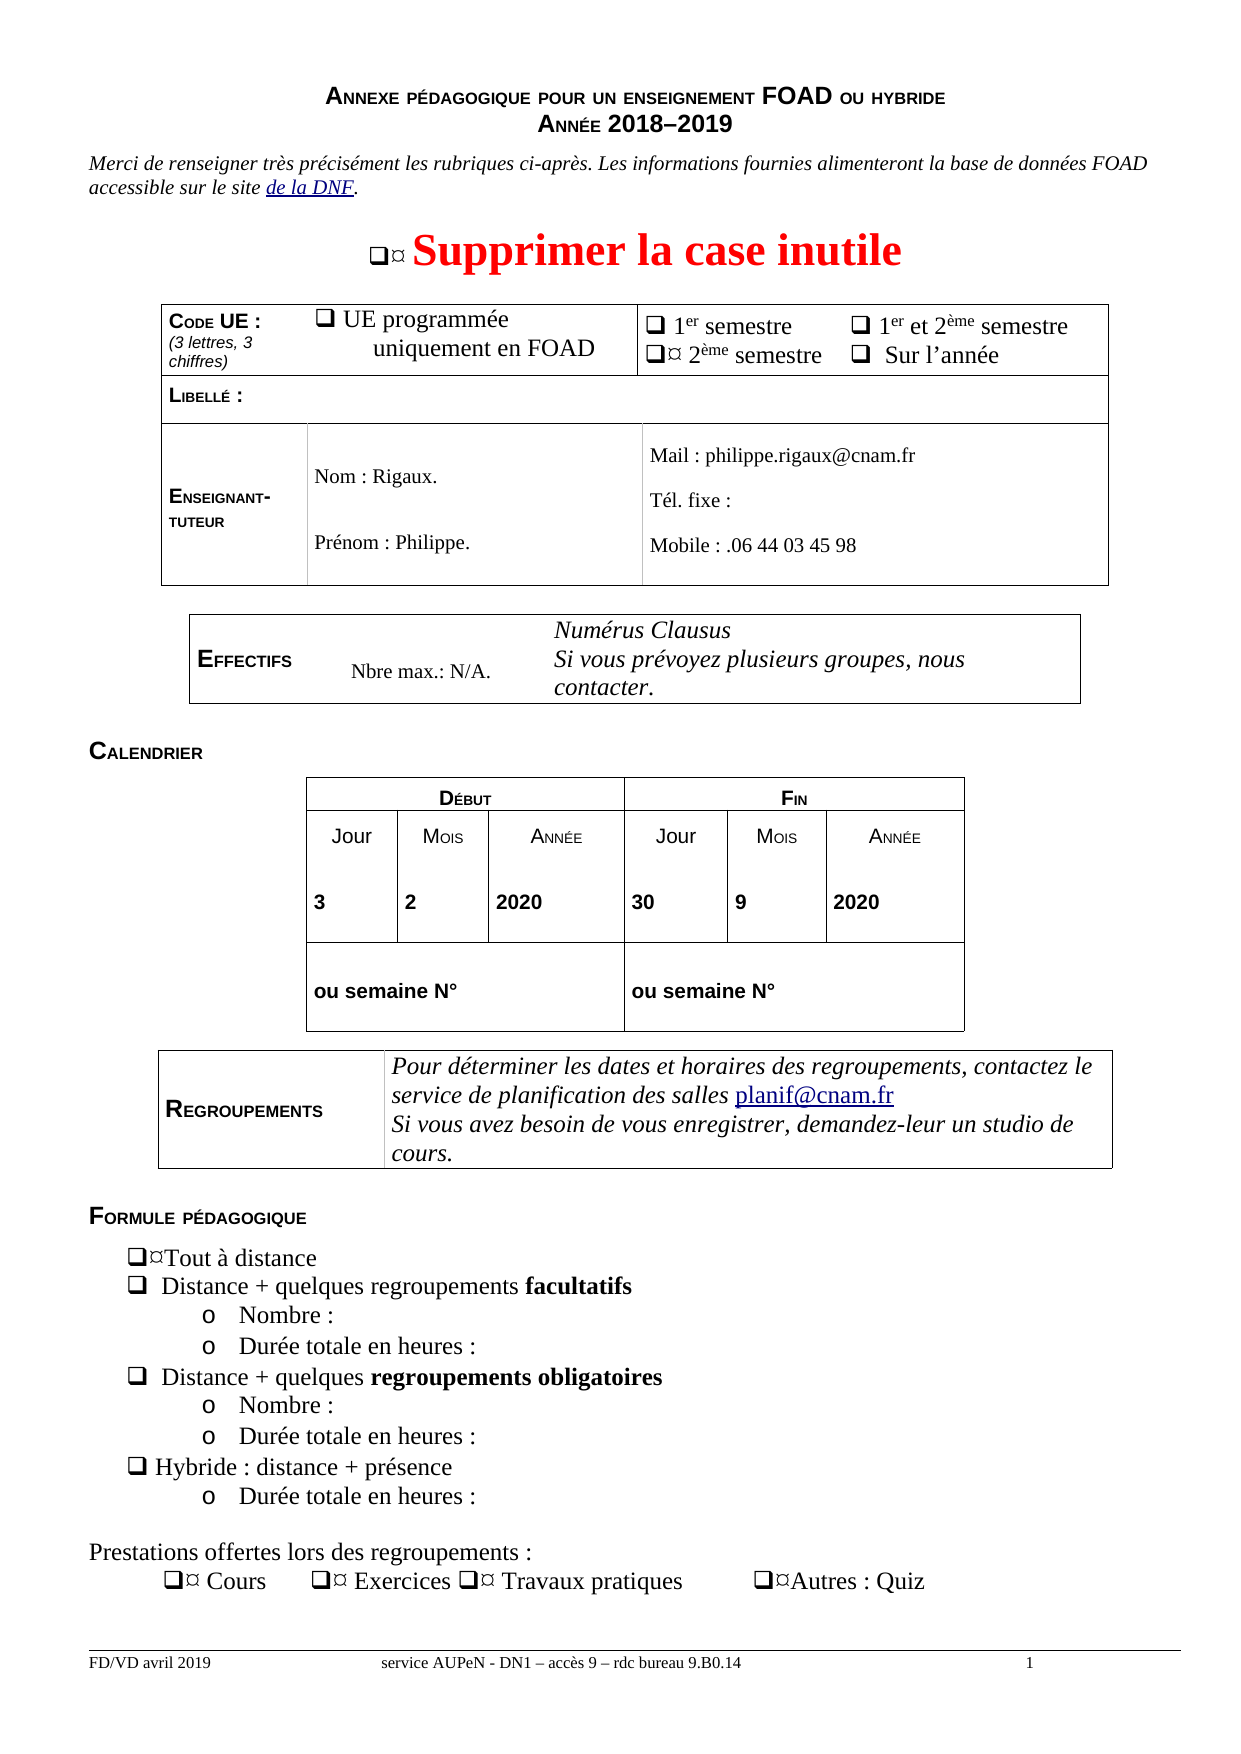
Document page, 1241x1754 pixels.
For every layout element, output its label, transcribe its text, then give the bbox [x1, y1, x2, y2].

table_cell Mail : philippe.rigaux@cnam.fr Tél. fixe : Mobile : .06 44 03 45 98 [643, 424, 1108, 585]
subtitle Calendrier [89, 736, 1181, 764]
list Durée totale en heures : [201, 1481, 1181, 1512]
table_cell Année [489, 811, 624, 853]
table_cell 9 [728, 853, 826, 942]
table_cell [307, 376, 1108, 422]
table_header  1er semestre  2ème semestre [638, 305, 842, 375]
subtitle Formule pédagogique [89, 1201, 1181, 1230]
table_header  1er et 2ème semestre  Sur l’année [842, 305, 1108, 375]
table_cell 2 [398, 853, 488, 942]
table_cell Jour [625, 811, 727, 853]
text  Hybride : distance + présence [126, 1452, 1181, 1481]
table_cell ou semaine N° [625, 943, 964, 1031]
table_cell Enseignant-tuteur [162, 424, 307, 585]
table_header Effectifs [190, 615, 343, 702]
table_header Numérus Clausus Si vous prévoyez plusieurs groupes, nous contacter. [547, 615, 1080, 702]
table_cell ou semaine N° [307, 943, 624, 1031]
table_header Fin [625, 778, 964, 809]
table_header Début [307, 778, 624, 809]
list Nombre : [201, 1391, 1181, 1421]
subtitle Annexe pédagogique pour un enseignement FOAD ou hybride Année 2018–2019 [89, 81, 1181, 138]
table_header  UE programmée uniquement en FOAD [307, 305, 637, 375]
text  Supprimer la case inutile [89, 223, 1181, 276]
table_header Code UE : (3 lettres, 3 chiffres) [162, 305, 307, 375]
list Nombre : [201, 1300, 1181, 1331]
table_cell 30 [625, 853, 727, 942]
table_cell Année [827, 811, 964, 853]
table_cell 2020 [827, 853, 964, 942]
table_cell Mois [398, 811, 488, 853]
table_cell Libellé : [162, 376, 307, 422]
table_cell Nom : Rigaux. Prénom : Philippe. [308, 424, 642, 585]
list Durée totale en heures : [201, 1421, 1181, 1452]
text Prestations offertes lors des regroupements : [89, 1537, 1181, 1566]
text  Distance + quelques regroupements obligatoires [126, 1362, 1181, 1391]
table_header Nbre max.: N/A. [344, 615, 547, 702]
text  Distance + quelques regroupements facultatifs [126, 1271, 1181, 1300]
text Merci de renseigner très précisément les rubriques ci-après. Les informations fournies alimenteront la base de données FOAD accessible sur le site de la DNF. [89, 151, 1181, 199]
table_cell Mois [728, 811, 826, 853]
table_cell 3 [307, 853, 397, 942]
table_cell Jour [307, 811, 397, 853]
list Durée totale en heures : [201, 1331, 1181, 1362]
table_cell 2020 [489, 853, 624, 942]
text Tout à distance [126, 1243, 1181, 1271]
table_header Pour déterminer les dates et horaires des regroupements, contactez le service de planification des salles planif@cnam.fr Si vous avez besoin de vous enregistrer, demandez-leur un studio de cours. [385, 1051, 1112, 1168]
table_header Regroupements [159, 1051, 384, 1168]
text  Cours  Exercices  Travaux pratiques Autres : Quiz [89, 1566, 1181, 1595]
